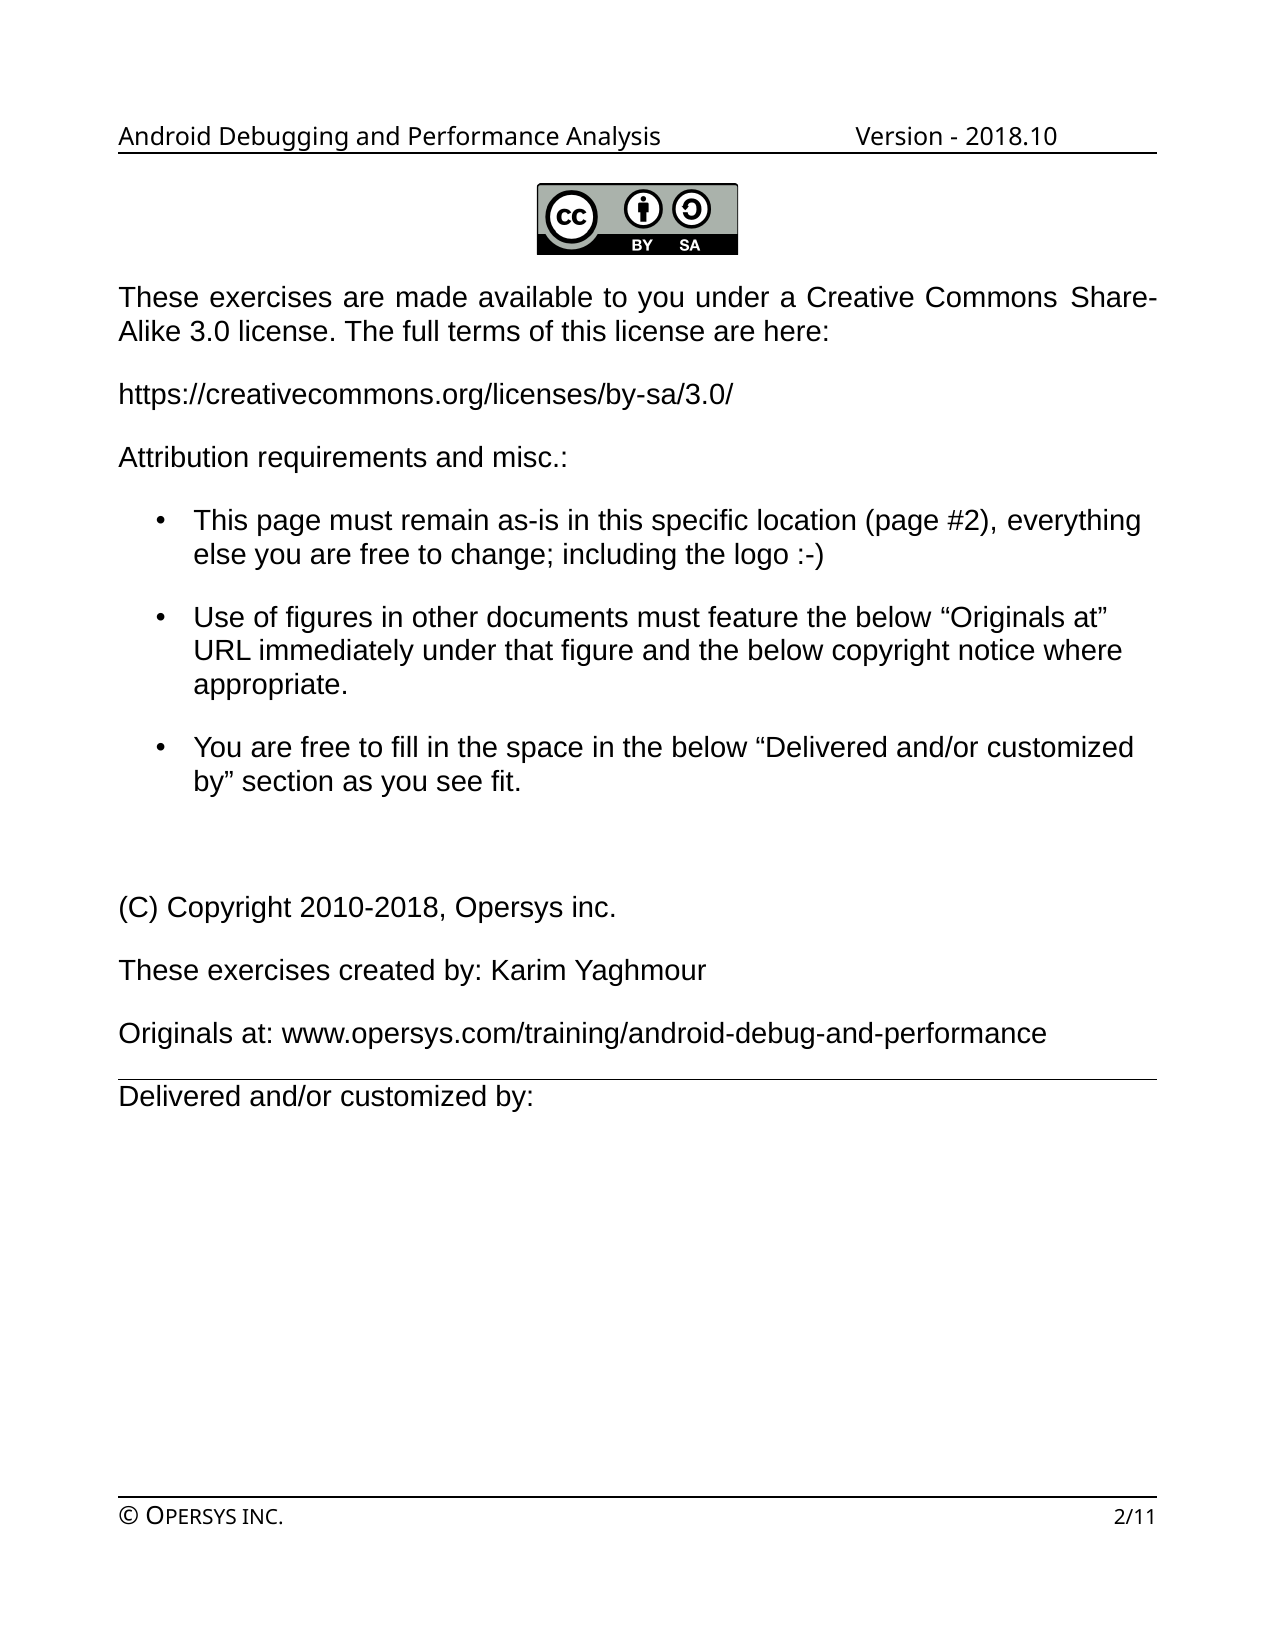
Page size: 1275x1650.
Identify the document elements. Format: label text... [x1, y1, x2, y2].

text Originals at: www.opersys.com/training/android-debug-and-performance [118, 1016, 1157, 1049]
text (C) Copyright 2010-2018, Opersys inc. [118, 890, 1157, 923]
list You are free to fill in the space in the below “Delivered and/or customized by” section as you see fit. [156, 730, 1157, 797]
text These exercises created by: Karim Yaghmour [118, 953, 1157, 986]
text These exercises are made available to you under a Creative Commons Share-Alike 3.0 license. The full terms of this license are here: [118, 280, 1158, 347]
picture [536, 183, 739, 255]
text Delivered and/or customized by: [118, 1080, 1157, 1112]
text Attribution requirements and misc.: [118, 440, 1157, 473]
text https://creativecommons.org/licenses/by-sa/3.0/ [118, 377, 980, 410]
list Use of figures in other documents must feature the below “Originals at” URL immediately under that figure and the below copyright notice where appropriate. [156, 600, 1157, 701]
list This page must remain as-is in this specific location (page #2), everything else you are free to change; including the logo :-) [156, 503, 1157, 570]
